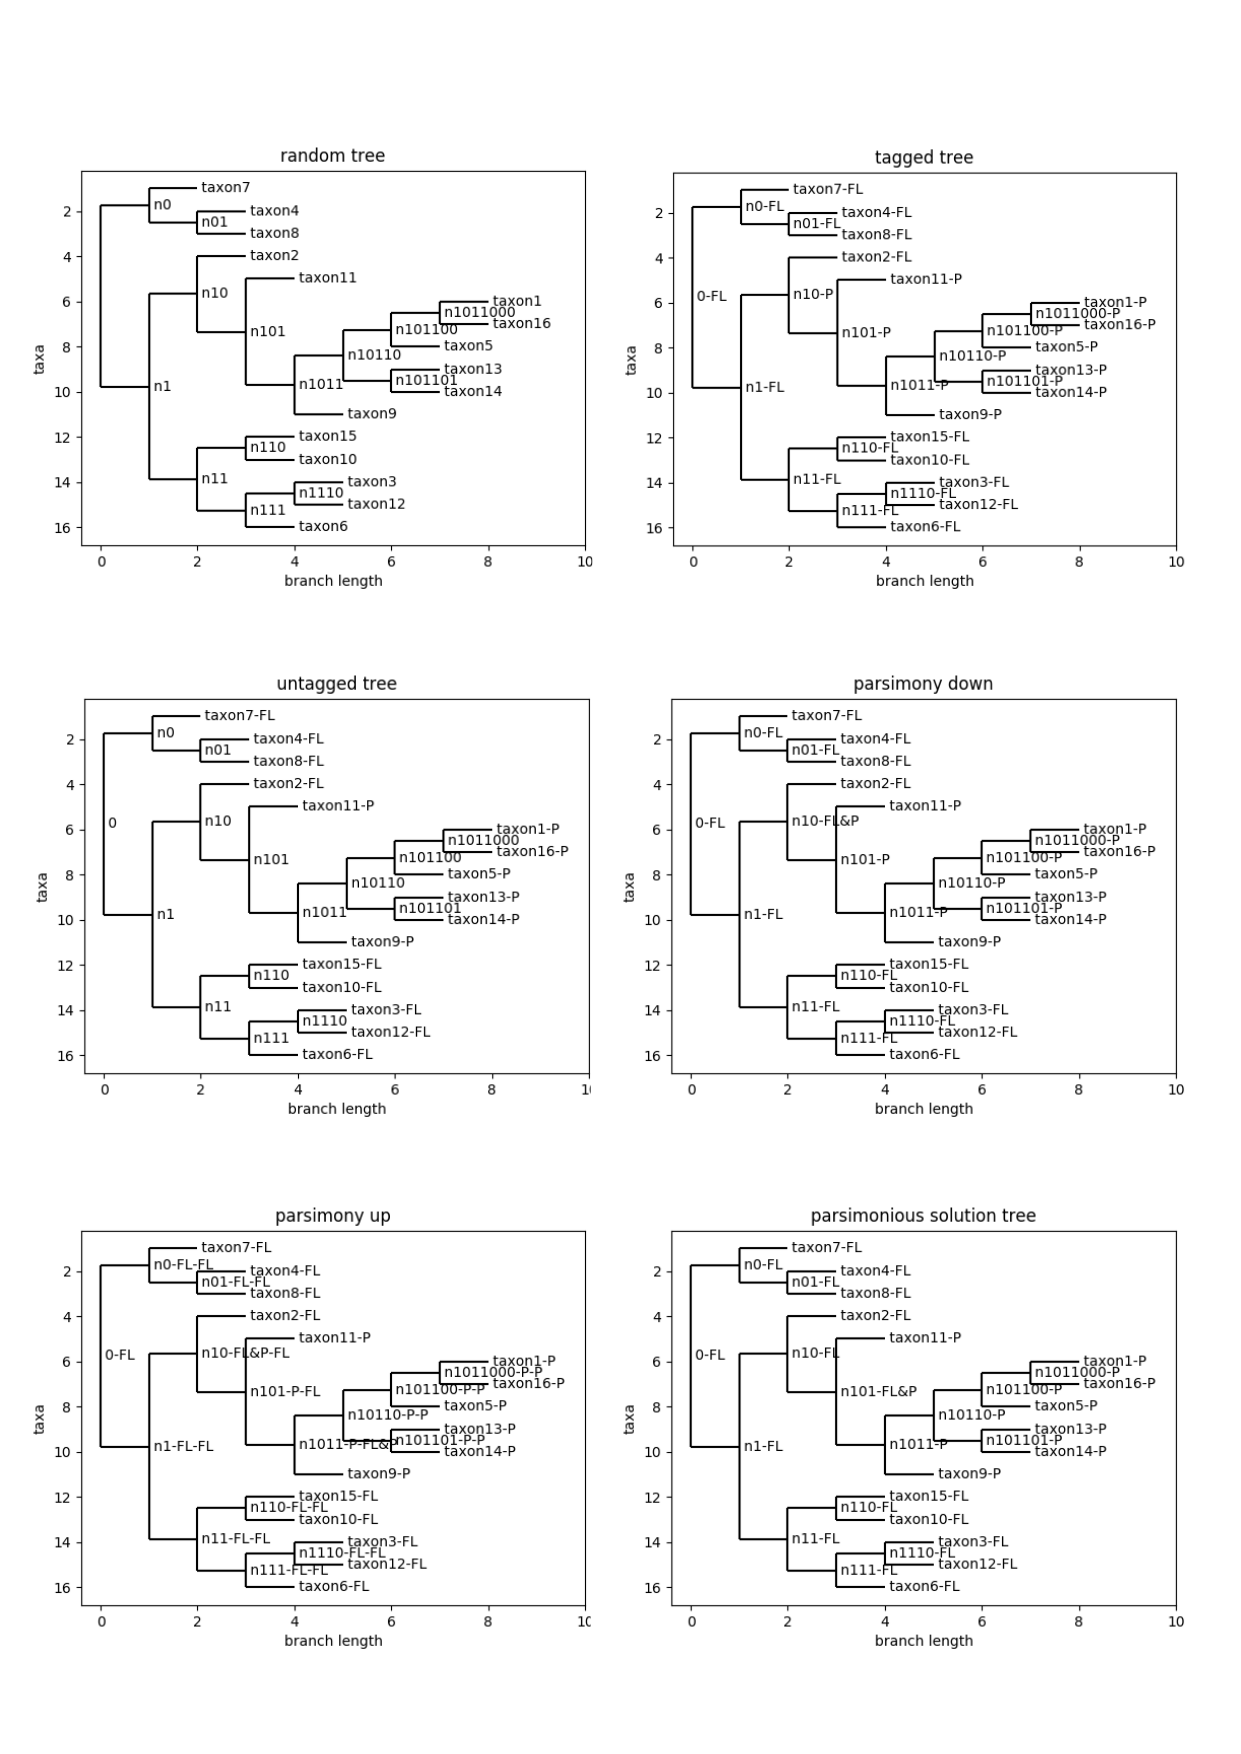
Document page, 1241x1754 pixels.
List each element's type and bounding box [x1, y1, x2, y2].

picture [0, 1172, 1240, 1659]
picture [3, 640, 1240, 1127]
picture [0, 112, 1241, 599]
